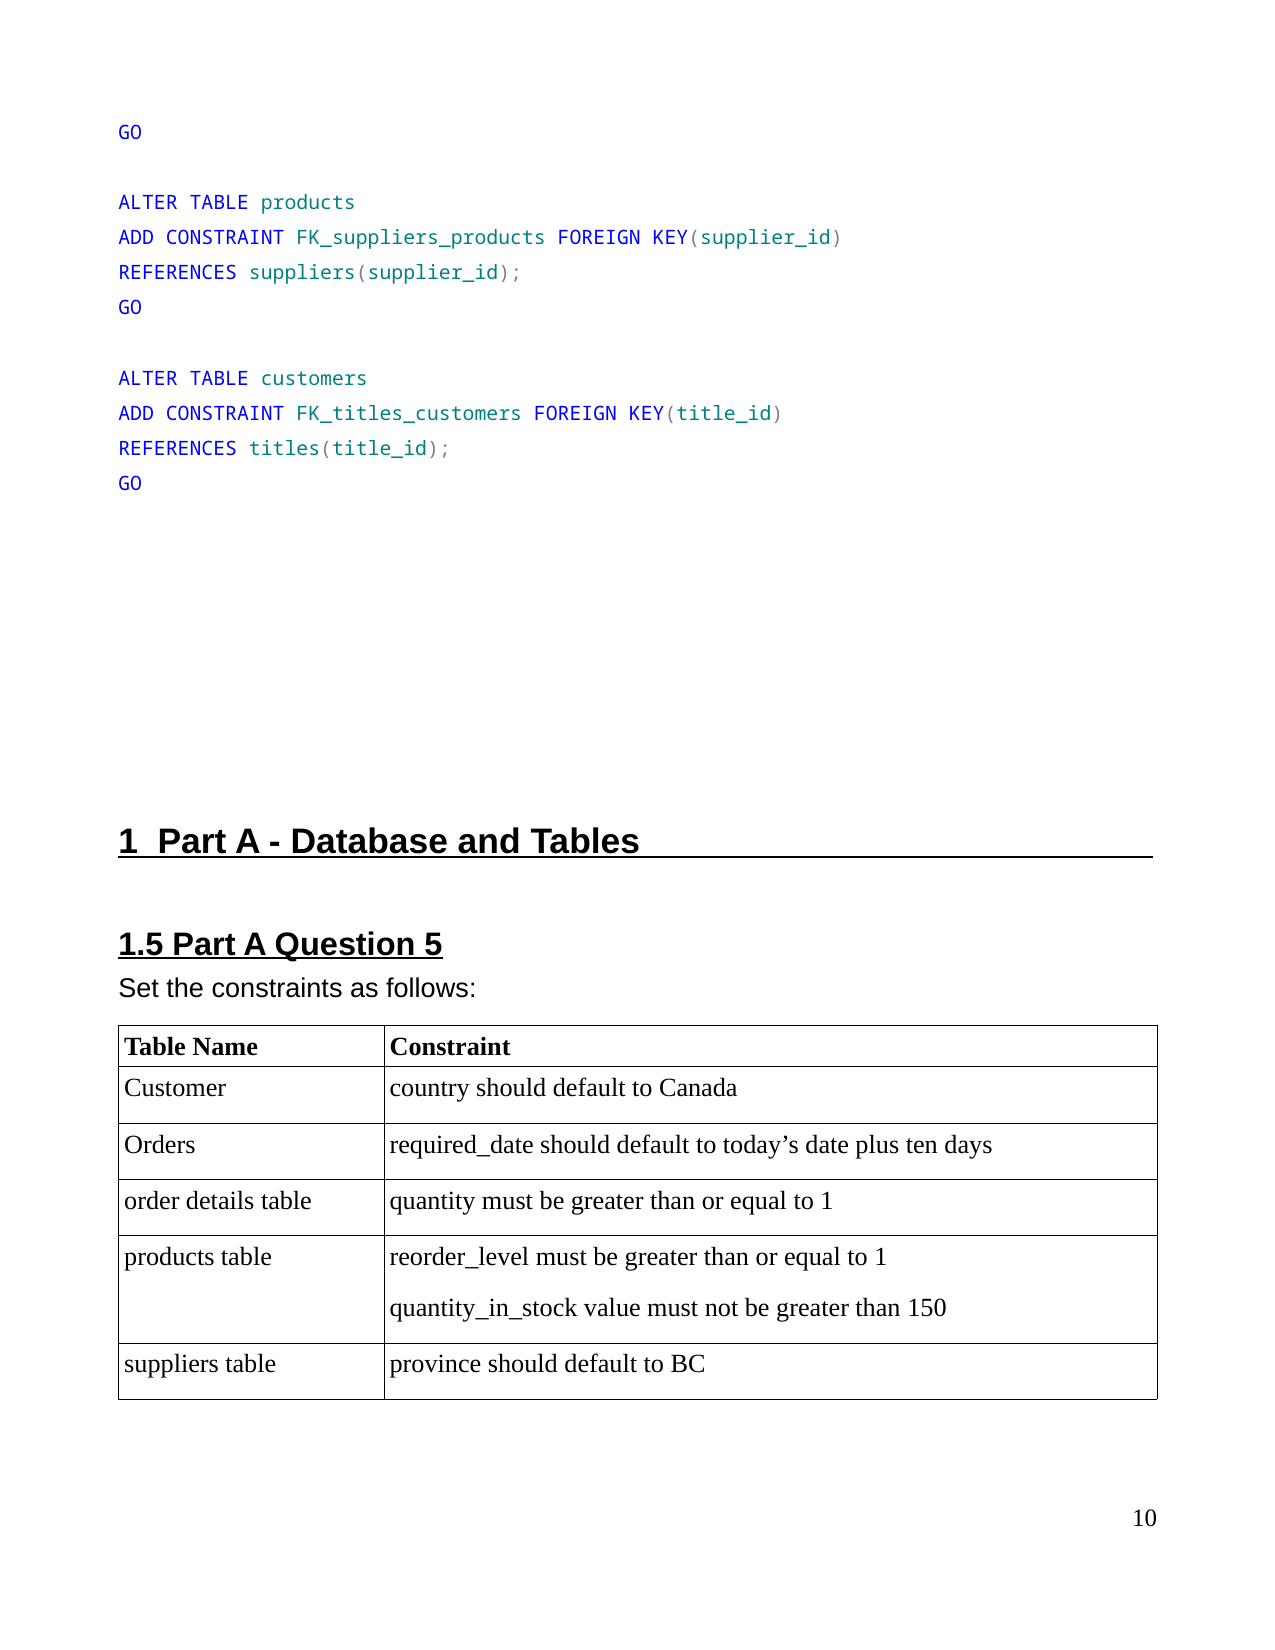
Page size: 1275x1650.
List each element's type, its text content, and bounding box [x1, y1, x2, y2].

text ALTER TABLE products [118, 188, 1157, 215]
text REFERENCES suppliers(supplier_id); [118, 258, 1157, 286]
text Set the constraints as follows: [118, 972, 1157, 1004]
table_cell reorder_level must be greater than or equal to 1 quantity_in_stock value must not be greater than 150 [385, 1236, 1157, 1342]
table_cell products table [119, 1236, 384, 1342]
text GO [118, 294, 1157, 321]
table_cell quantity must be greater than or equal to 1 [385, 1180, 1157, 1235]
text ADD CONSTRAINT FK_suppliers_products FOREIGN KEY(supplier_id) [118, 223, 1157, 250]
table_cell province should default to BC [385, 1344, 1157, 1399]
text ADD CONSTRAINT FK_titles_customers FOREIGN KEY(title_id) [118, 399, 1157, 426]
text 1 Part A - Database and Tables [118, 820, 1157, 861]
text ALTER TABLE customers [118, 364, 1157, 391]
table_header Table Name [119, 1026, 384, 1066]
table_cell Customer [119, 1067, 384, 1123]
table_cell required_date should default to today’s date plus ten days [385, 1124, 1157, 1179]
table_cell suppliers table [119, 1344, 384, 1399]
table_cell country should default to Canada [385, 1067, 1157, 1123]
text 1.5 Part A Question 5 [118, 924, 1157, 962]
table_cell Orders [119, 1124, 384, 1179]
text REFERENCES titles(title_id); [118, 434, 1157, 461]
text GO [118, 469, 1157, 496]
table_cell order details table [119, 1180, 384, 1235]
table_header Constraint [385, 1026, 1157, 1066]
text GO [118, 118, 1157, 145]
